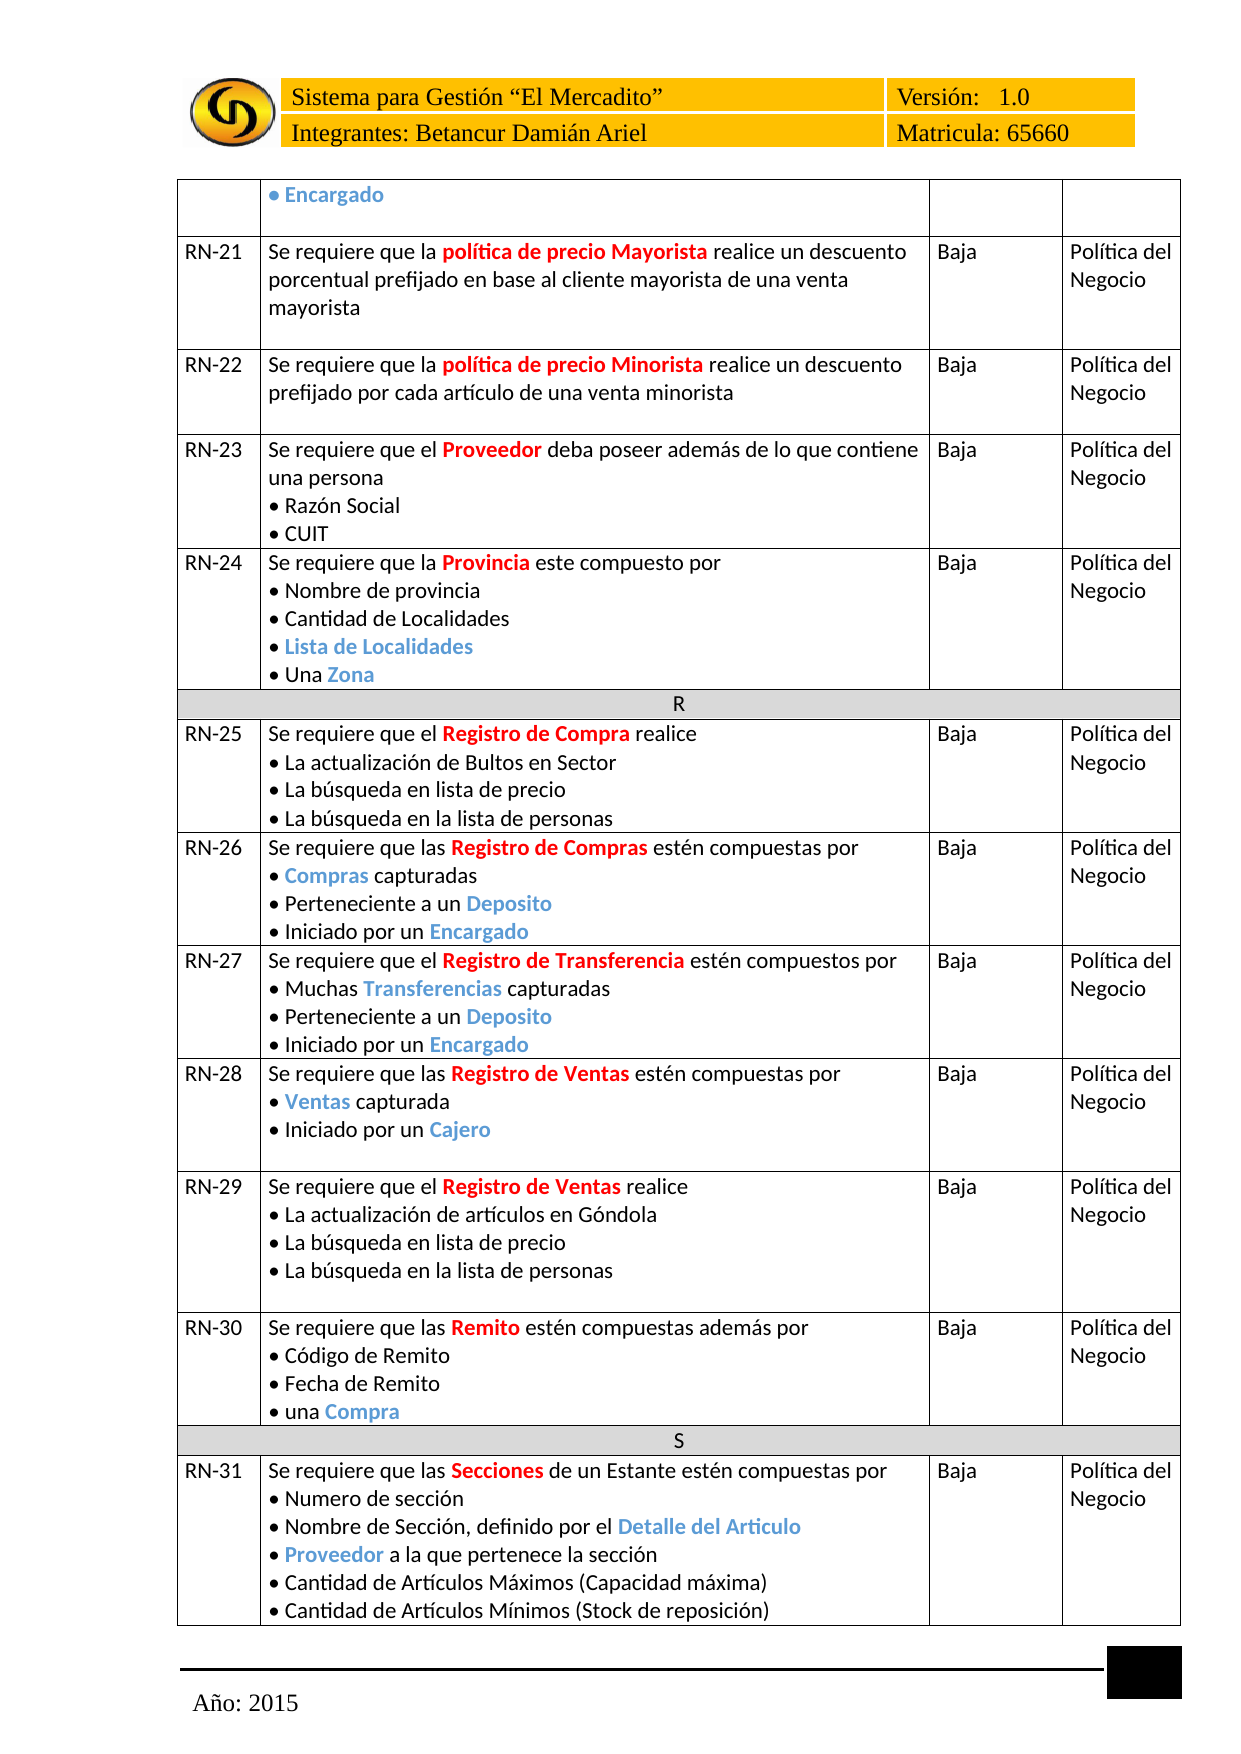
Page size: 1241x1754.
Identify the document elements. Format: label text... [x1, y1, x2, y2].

table_cell Baja [930, 720, 1062, 832]
table_cell RN-30 [178, 1313, 260, 1425]
table_cell Se requiere que las Remito estén compuestas además por • Código de Remito • Fecha de Remito • una Compra [261, 1313, 929, 1425]
table_cell Baja [930, 946, 1062, 1058]
table_cell [178, 180, 260, 236]
table_cell • Encargado [261, 180, 929, 236]
table_cell Política del Negocio [1063, 435, 1180, 547]
table_cell Política del Negocio [1063, 1313, 1180, 1425]
table_cell S [178, 1426, 1180, 1455]
table_cell Baja [930, 833, 1062, 945]
table_cell Baja [930, 435, 1062, 547]
table_cell Baja [930, 1172, 1062, 1312]
table_cell RN-23 [178, 435, 260, 547]
table_cell Política del Negocio [1063, 1172, 1180, 1312]
table_cell Política del Negocio [1063, 350, 1180, 434]
table_cell [930, 180, 1062, 236]
table_cell Baja [930, 1313, 1062, 1425]
table_cell RN-31 [178, 1456, 260, 1624]
table_cell Se requiere que las Registro de Compras estén compuestas por • Compras capturadas • Perteneciente a un Deposito • Iniciado por un Encargado [261, 833, 929, 945]
table_cell Política del Negocio [1063, 1059, 1180, 1171]
table_cell RN-22 [178, 350, 260, 434]
table_cell Política del Negocio [1063, 549, 1180, 688]
table_cell Baja [930, 237, 1062, 349]
table_cell Se requiere que la política de precio Mayorista realice un descuento porcentual prefijado en base al cliente mayorista de una venta mayorista [261, 237, 929, 349]
table_cell Se requiere que las Registro de Ventas estén compuestas por • Ventas capturada • Iniciado por un Cajero [261, 1059, 929, 1171]
table_cell Baja [930, 350, 1062, 434]
table_cell Se requiere que el Registro de Compra realice • La actualización de Bultos en Sector • La búsqueda en lista de precio • La búsqueda en la lista de personas [261, 720, 929, 832]
table_cell Se requiere que el Registro de Ventas realice • La actualización de artículos en Góndola • La búsqueda en lista de precio • La búsqueda en la lista de personas [261, 1172, 929, 1312]
table_cell Política del Negocio [1063, 1456, 1180, 1624]
table_cell R [178, 690, 1180, 718]
table_cell Política del Negocio [1063, 237, 1180, 349]
table_cell Se requiere que la política de precio Minorista realice un descuento prefijado por cada artículo de una venta minorista [261, 350, 929, 434]
table_cell Política del Negocio [1063, 833, 1180, 945]
table_cell Se requiere que las Secciones de un Estante estén compuestas por • Numero de sección • Nombre de Sección, definido por el Detalle del Articulo • Proveedor a la que pertenece la sección • Cantidad de Artículos Máximos (Capacidad máxima) • Cantidad de Artículos Mínimos (Stock de reposición) [261, 1456, 929, 1624]
table_cell Se requiere que la Provincia este compuesto por • Nombre de provincia • Cantidad de Localidades • Lista de Localidades • Una Zona [261, 549, 929, 688]
table_cell Baja [930, 1456, 1062, 1624]
table_cell Política del Negocio [1063, 946, 1180, 1058]
table_cell RN-25 [178, 720, 260, 832]
table_cell RN-28 [178, 1059, 260, 1171]
table_cell Se requiere que el Proveedor deba poseer además de lo que contiene una persona • Razón Social • CUIT [261, 435, 929, 547]
table_cell Política del Negocio [1063, 720, 1180, 832]
table_cell RN-24 [178, 549, 260, 688]
table_cell Baja [930, 1059, 1062, 1171]
table_cell [1063, 180, 1180, 236]
table_cell RN-21 [178, 237, 260, 349]
table_cell RN-27 [178, 946, 260, 1058]
table_cell Se requiere que el Registro de Transferencia estén compuestos por • Muchas Transferencias capturadas • Perteneciente a un Deposito • Iniciado por un Encargado [261, 946, 929, 1058]
table_cell RN-29 [178, 1172, 260, 1312]
table_cell Baja [930, 549, 1062, 688]
table_cell RN-26 [178, 833, 260, 945]
